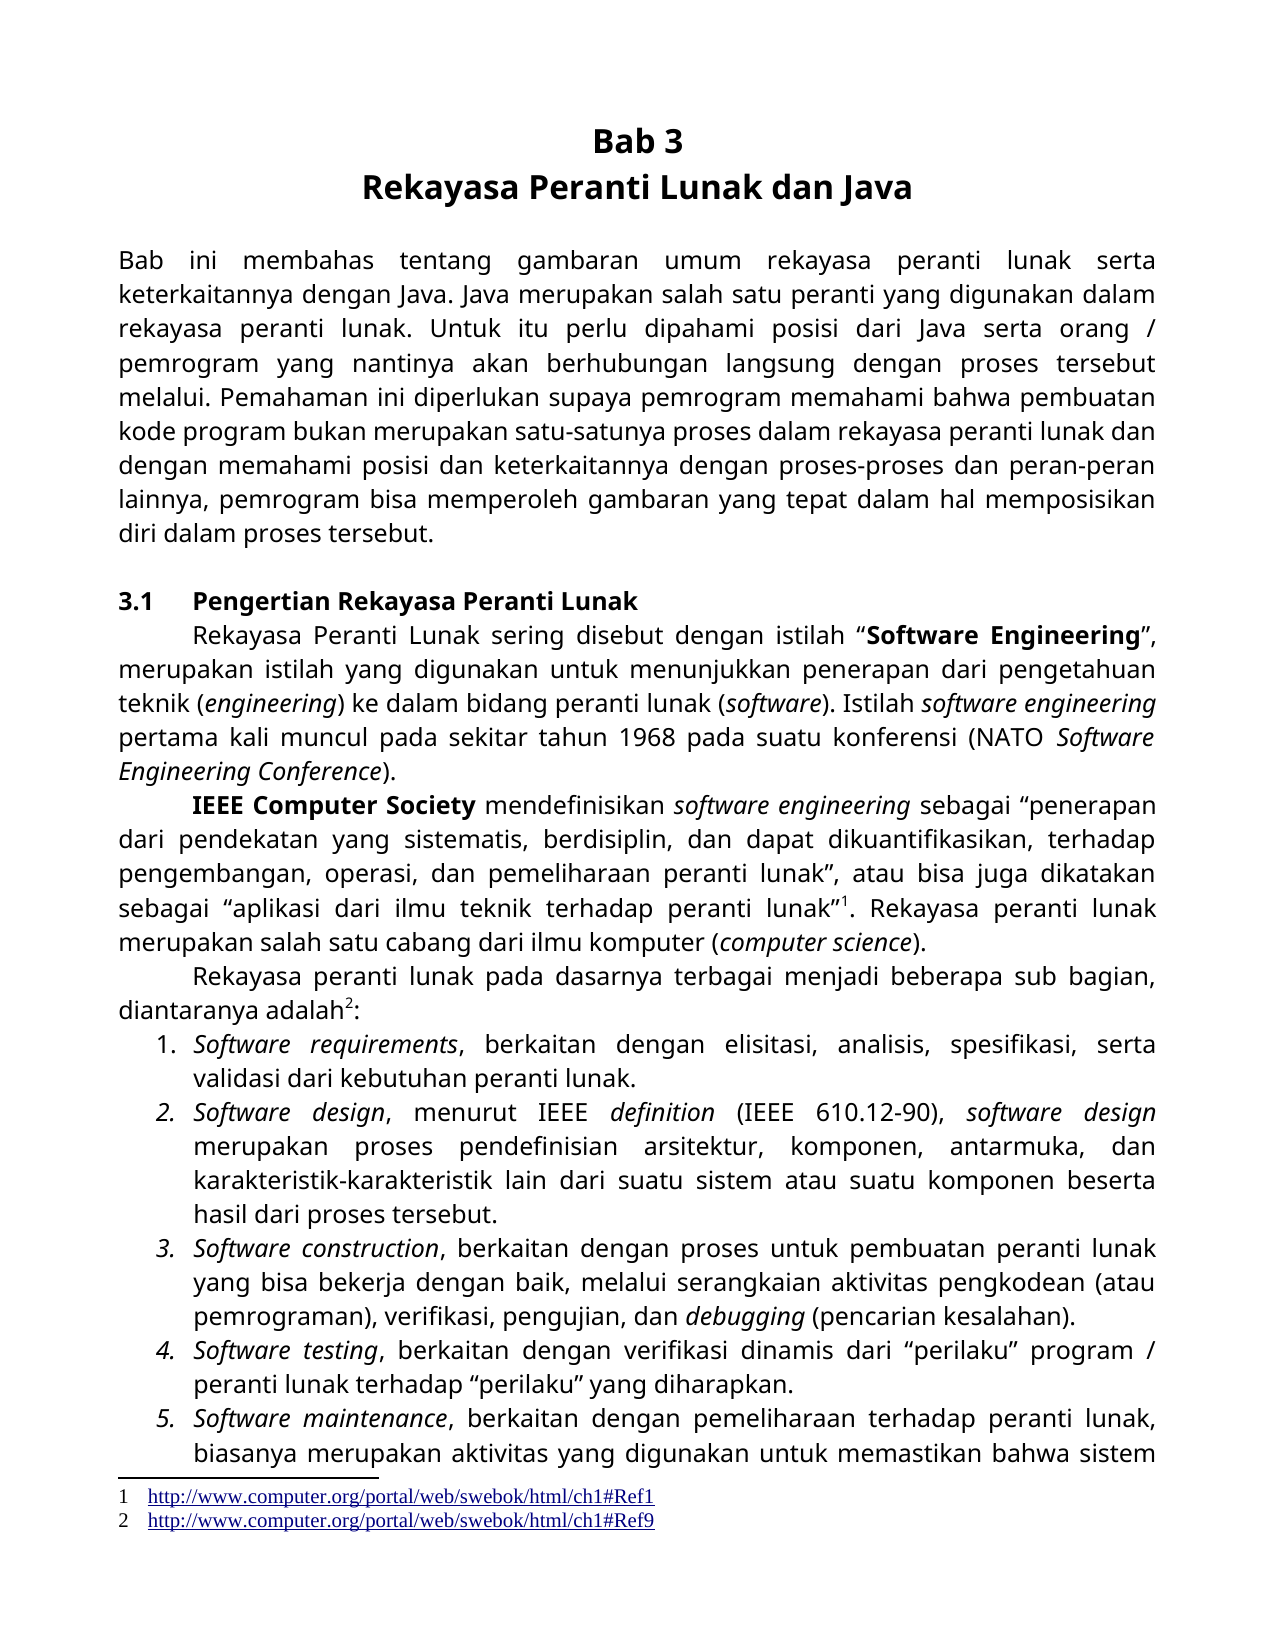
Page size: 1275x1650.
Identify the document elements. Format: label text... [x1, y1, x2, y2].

list Software design, menurut IEEE definition (IEEE 610.12-90), software design merupakan proses pendefinisian arsitektur, komponen, antarmuka, dan karakteristik-karakteristik lain dari suatu sistem atau suatu komponen beserta hasil dari proses tersebut. [156, 1094, 1157, 1231]
text Rekayasa peranti lunak pada dasarnya terbagai menjadi beberapa sub bagian, diantaranya adalah: [118, 958, 1157, 1026]
list Software testing, berkaitan dengan verifikasi dinamis dari “perilaku” program / peranti lunak terhadap “perilaku” yang diharapkan. [156, 1333, 1157, 1401]
text http://www.computer.org/portal/web/swebok/html/ch1#Ref9 [118, 1508, 1157, 1532]
text IEEE Computer Society mendefinisikan software engineering sebagai “penerapan dari pendekatan yang sistematis, berdisiplin, dan dapat dikuantifikasikan, terhadap pengembangan, operasi, dan pemeliharaan peranti lunak”, atau bisa juga dikatakan sebagai “aplikasi dari ilmu teknik terhadap peranti lunak”. Rekayasa peranti lunak merupakan salah satu cabang dari ilmu komputer (computer science). [118, 788, 1157, 958]
list Software maintenance, berkaitan dengan pemeliharaan terhadap peranti lunak, biasanya merupakan aktivitas yang digunakan untuk memastikan bahwa sistem [156, 1401, 1157, 1469]
list Software construction, berkaitan dengan proses untuk pembuatan peranti lunak yang bisa bekerja dengan baik, melalui serangkaian aktivitas pengkodean (atau pemrograman), verifikasi, pengujian, dan debugging (pencarian kesalahan). [156, 1231, 1157, 1333]
text Bab 3 [118, 118, 1157, 163]
list Software requirements, berkaitan dengan elisitasi, analisis, spesifikasi, serta validasi dari kebutuhan peranti lunak. [156, 1026, 1157, 1094]
text 3.1 Pengertian Rekayasa Peranti Lunak [118, 584, 1157, 618]
text Rekayasa Peranti Lunak dan Java [118, 163, 1157, 209]
text Bab ini membahas tentang gambaran umum rekayasa peranti lunak serta keterkaitannya dengan Java. Java merupakan salah satu peranti yang digunakan dalam rekayasa peranti lunak. Untuk itu perlu dipahami posisi dari Java serta orang / pemrogram yang nantinya akan berhubungan langsung dengan proses tersebut melalui. Pemahaman ini diperlukan supaya pemrogram memahami bahwa pembuatan kode program bukan merupakan satu-satunya proses dalam rekayasa peranti lunak dan dengan memahami posisi dan keterkaitannya dengan proses-proses dan peran-peran lainnya, pemrogram bisa memperoleh gambaran yang tepat dalam hal memposisikan diri dalam proses tersebut. [118, 243, 1157, 549]
text http://www.computer.org/portal/web/swebok/html/ch1#Ref1 [118, 1484, 1157, 1508]
text Rekayasa Peranti Lunak sering disebut dengan istilah “Software Engineering”, merupakan istilah yang digunakan untuk menunjukkan penerapan dari pengetahuan teknik (engineering) ke dalam bidang peranti lunak (software). Istilah software engineering pertama kali muncul pada sekitar tahun 1968 pada suatu konferensi (NATO Software Engineering Conference). [118, 618, 1157, 788]
